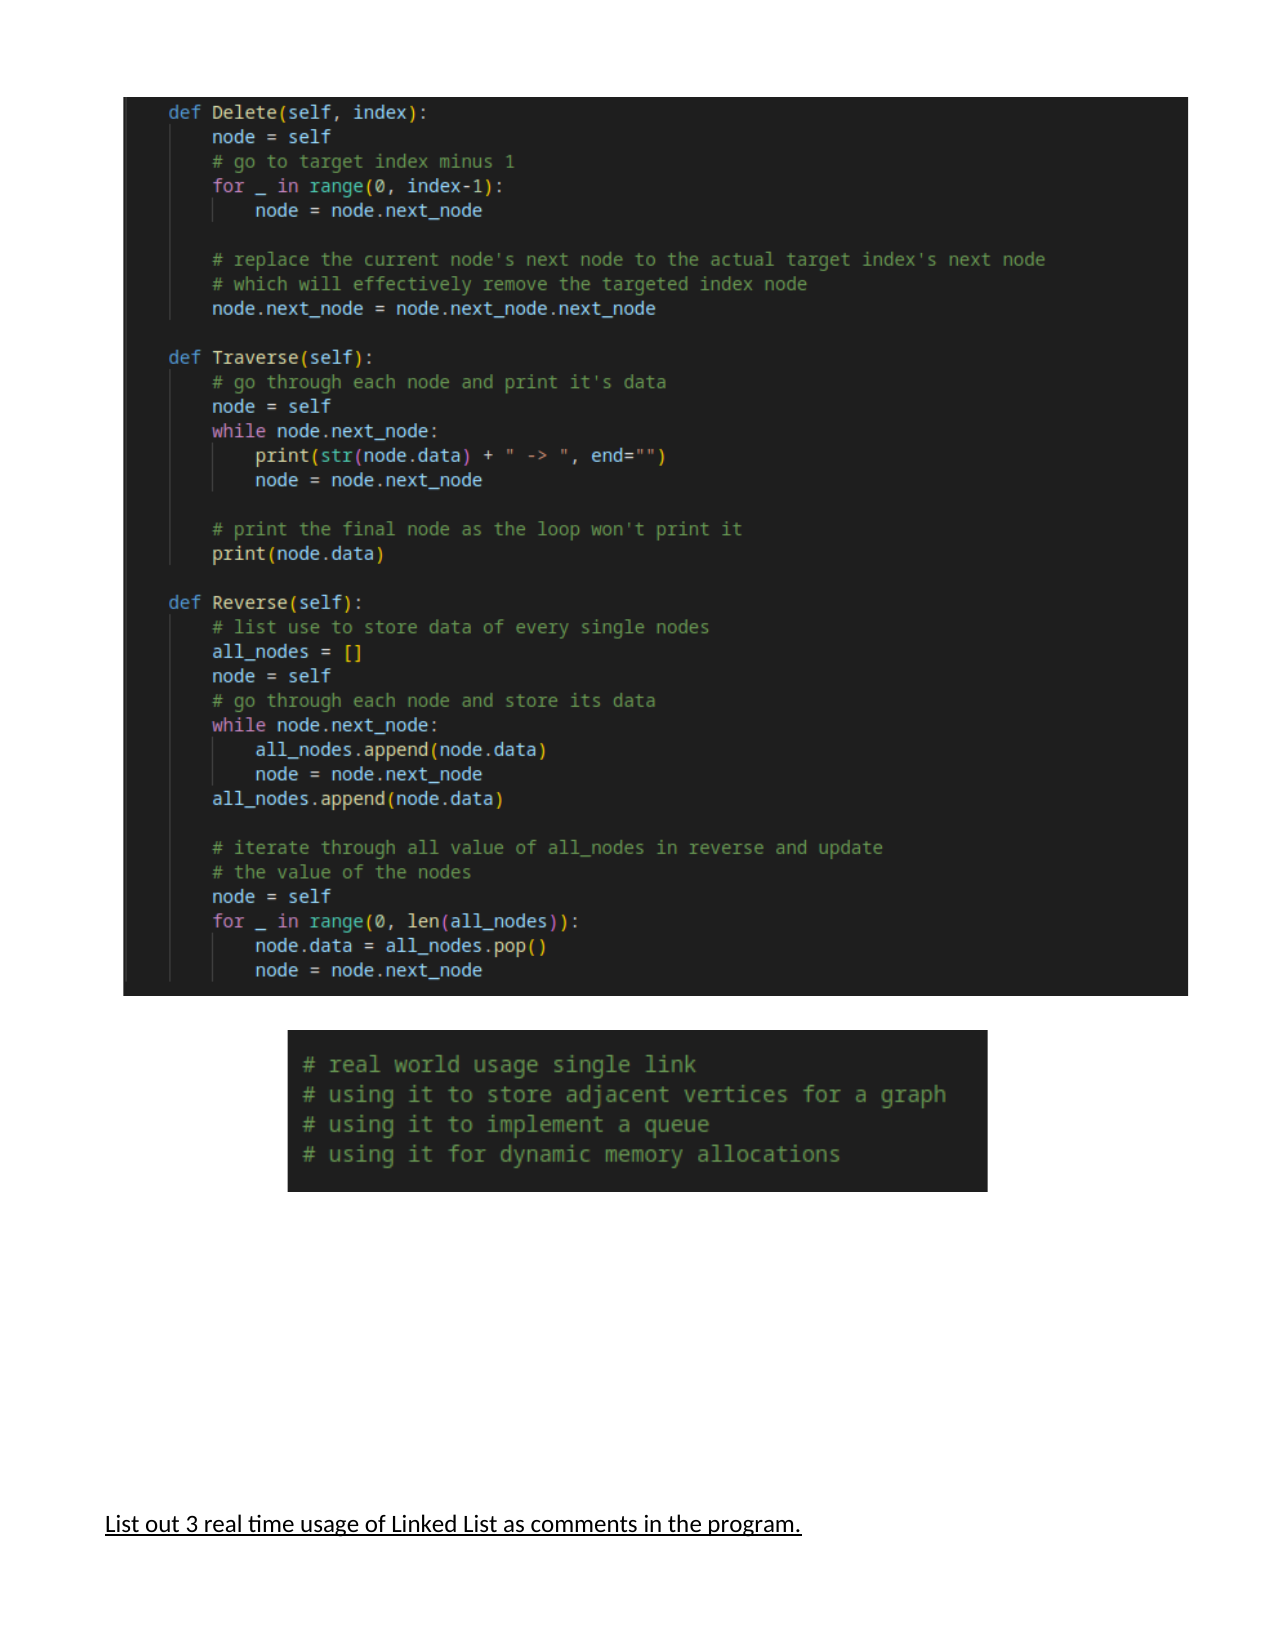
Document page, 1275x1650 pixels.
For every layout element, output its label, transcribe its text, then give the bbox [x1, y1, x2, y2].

picture [123, 97, 1189, 996]
text List out 3 real time usage of Linked List as comments in the program. [105, 1508, 1170, 1539]
picture [287, 1030, 988, 1192]
